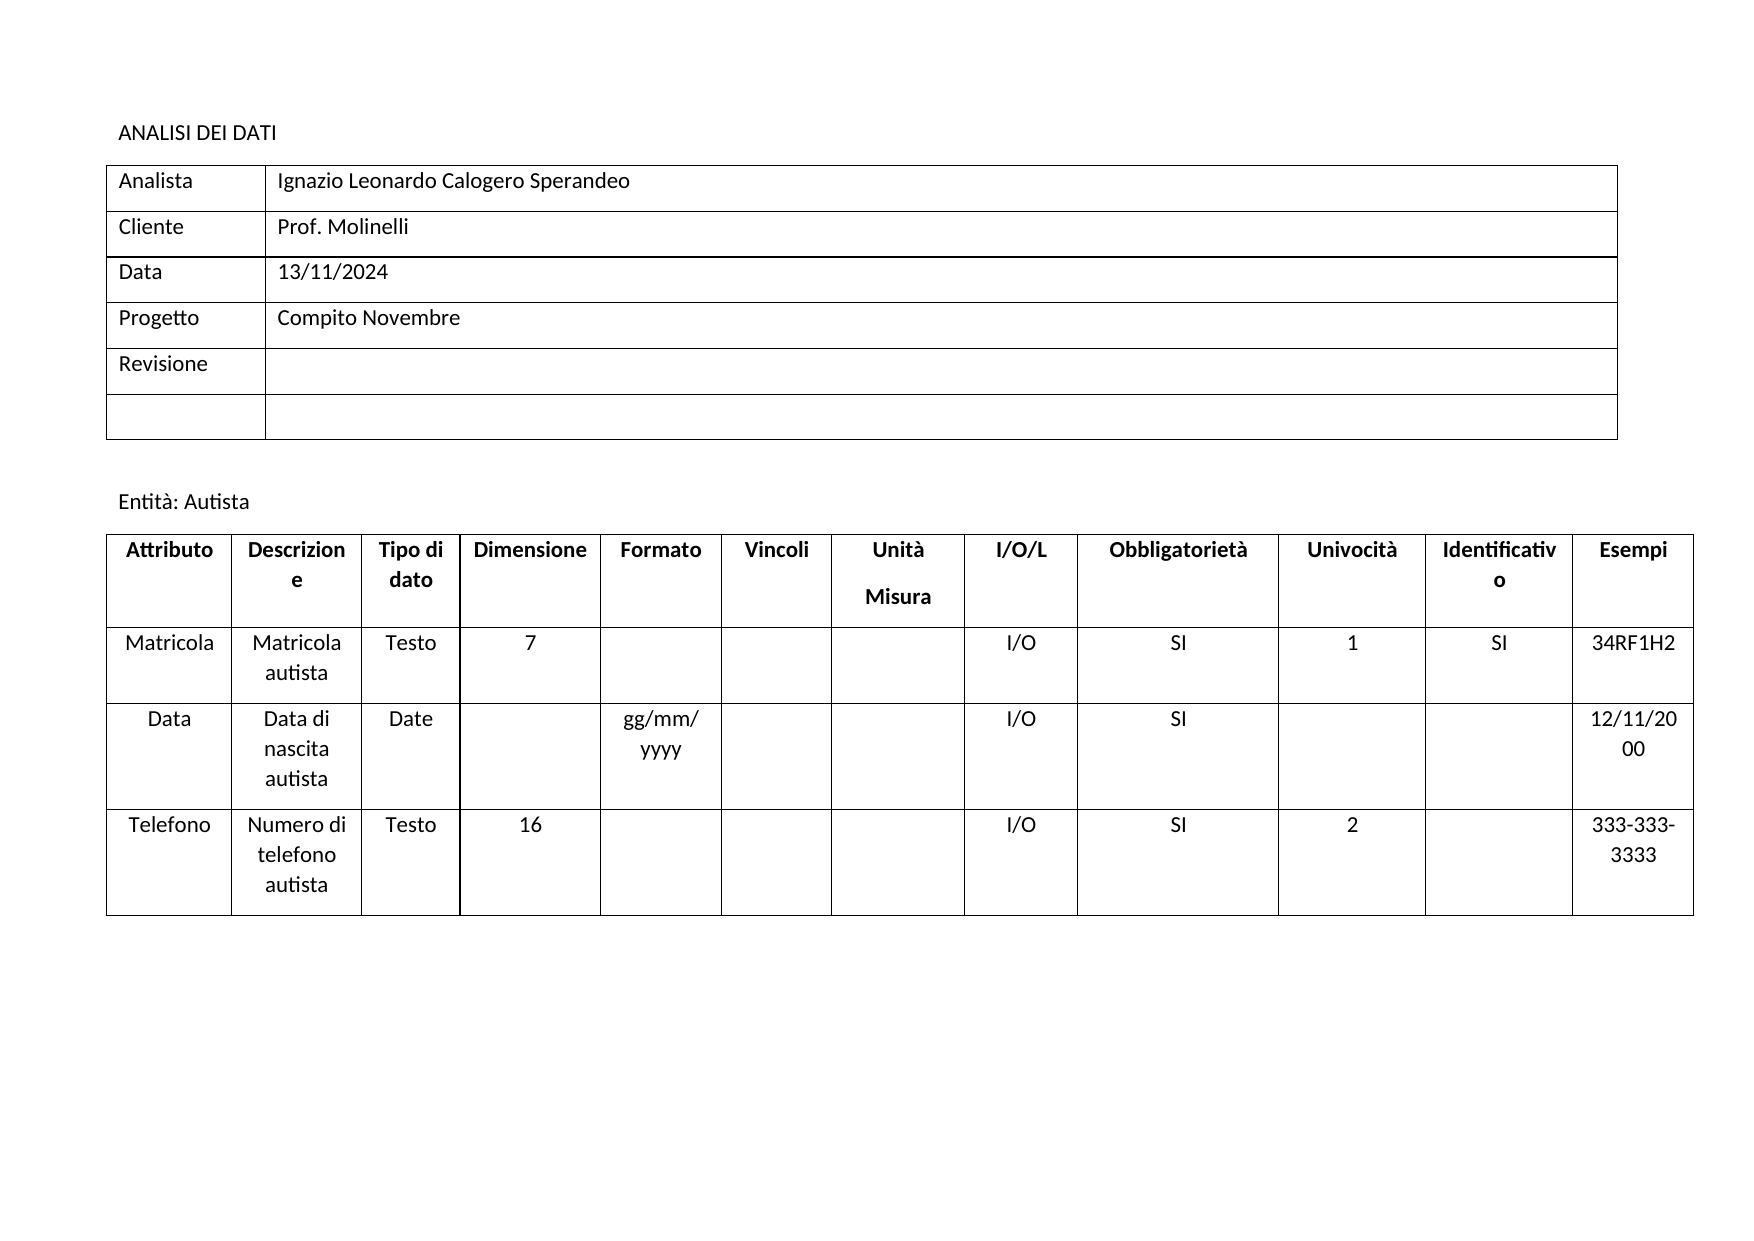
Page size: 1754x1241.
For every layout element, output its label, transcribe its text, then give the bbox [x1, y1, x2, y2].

table_cell 2 [1279, 810, 1425, 915]
table_cell [832, 628, 964, 703]
table_cell Progetto [107, 303, 265, 348]
table_cell I/O [965, 628, 1077, 703]
table_cell 333-333-3333 [1573, 810, 1693, 915]
table_cell SI [1078, 704, 1278, 809]
table_cell [722, 704, 831, 809]
table_header Analista [107, 166, 265, 211]
table_header Obbligatorietà [1078, 535, 1278, 627]
table_cell Data di nascita autista [232, 704, 361, 809]
table_cell SI [1078, 628, 1278, 703]
table_cell 13/11/2024 [266, 258, 1617, 302]
table_cell 1 [1279, 628, 1425, 703]
table_cell [601, 810, 721, 915]
table_cell [722, 810, 831, 915]
table_cell [832, 810, 964, 915]
table_cell SI [1426, 628, 1572, 703]
table_cell I/O [965, 704, 1077, 809]
table_cell Testo [362, 810, 459, 915]
text Entità: Autista [118, 487, 1606, 515]
table_cell gg/mm/yyyy [601, 704, 721, 809]
text ANALISI DEI DATI [118, 118, 1606, 146]
table_header Unità Misura [832, 535, 964, 627]
table_cell Cliente [107, 212, 265, 256]
table_header Dimensione [461, 535, 600, 627]
table_cell 7 [461, 628, 600, 703]
table_cell Matricola [107, 628, 231, 703]
table_header Tipo di dato [362, 535, 459, 627]
table_cell [1279, 704, 1425, 809]
table_header Attributo [107, 535, 231, 627]
table_cell [832, 704, 964, 809]
table_cell 12/11/2000 [1573, 704, 1693, 809]
table_cell 16 [461, 810, 600, 915]
table_header Descrizione [232, 535, 361, 627]
table_cell [1426, 704, 1572, 809]
table_cell [107, 395, 265, 439]
table_cell [601, 628, 721, 703]
table_cell Compito Novembre [266, 303, 1617, 348]
table_cell Matricola autista [232, 628, 361, 703]
table_cell Numero di telefono autista [232, 810, 361, 915]
table_cell Prof. Molinelli [266, 212, 1617, 256]
table_cell I/O [965, 810, 1077, 915]
table_cell [266, 349, 1617, 394]
table_cell [266, 395, 1617, 439]
table_cell 34RF1H2 [1573, 628, 1693, 703]
table_cell SI [1078, 810, 1278, 915]
table_cell [461, 704, 600, 809]
table_header I/O/L [965, 535, 1077, 627]
table_cell Data [107, 704, 231, 809]
table_header Vincoli [722, 535, 831, 627]
table_cell [722, 628, 831, 703]
table_header Ignazio Leonardo Calogero Sperandeo [266, 166, 1617, 211]
table_cell Data [107, 258, 265, 302]
table_cell Date [362, 704, 459, 809]
table_header Formato [601, 535, 721, 627]
table_header Identificativo [1426, 535, 1572, 627]
table_cell [1426, 810, 1572, 915]
table_cell Revisione [107, 349, 265, 394]
table_header Esempi [1573, 535, 1693, 627]
table_cell Testo [362, 628, 459, 703]
table_header Univocità [1279, 535, 1425, 627]
table_cell Telefono [107, 810, 231, 915]
